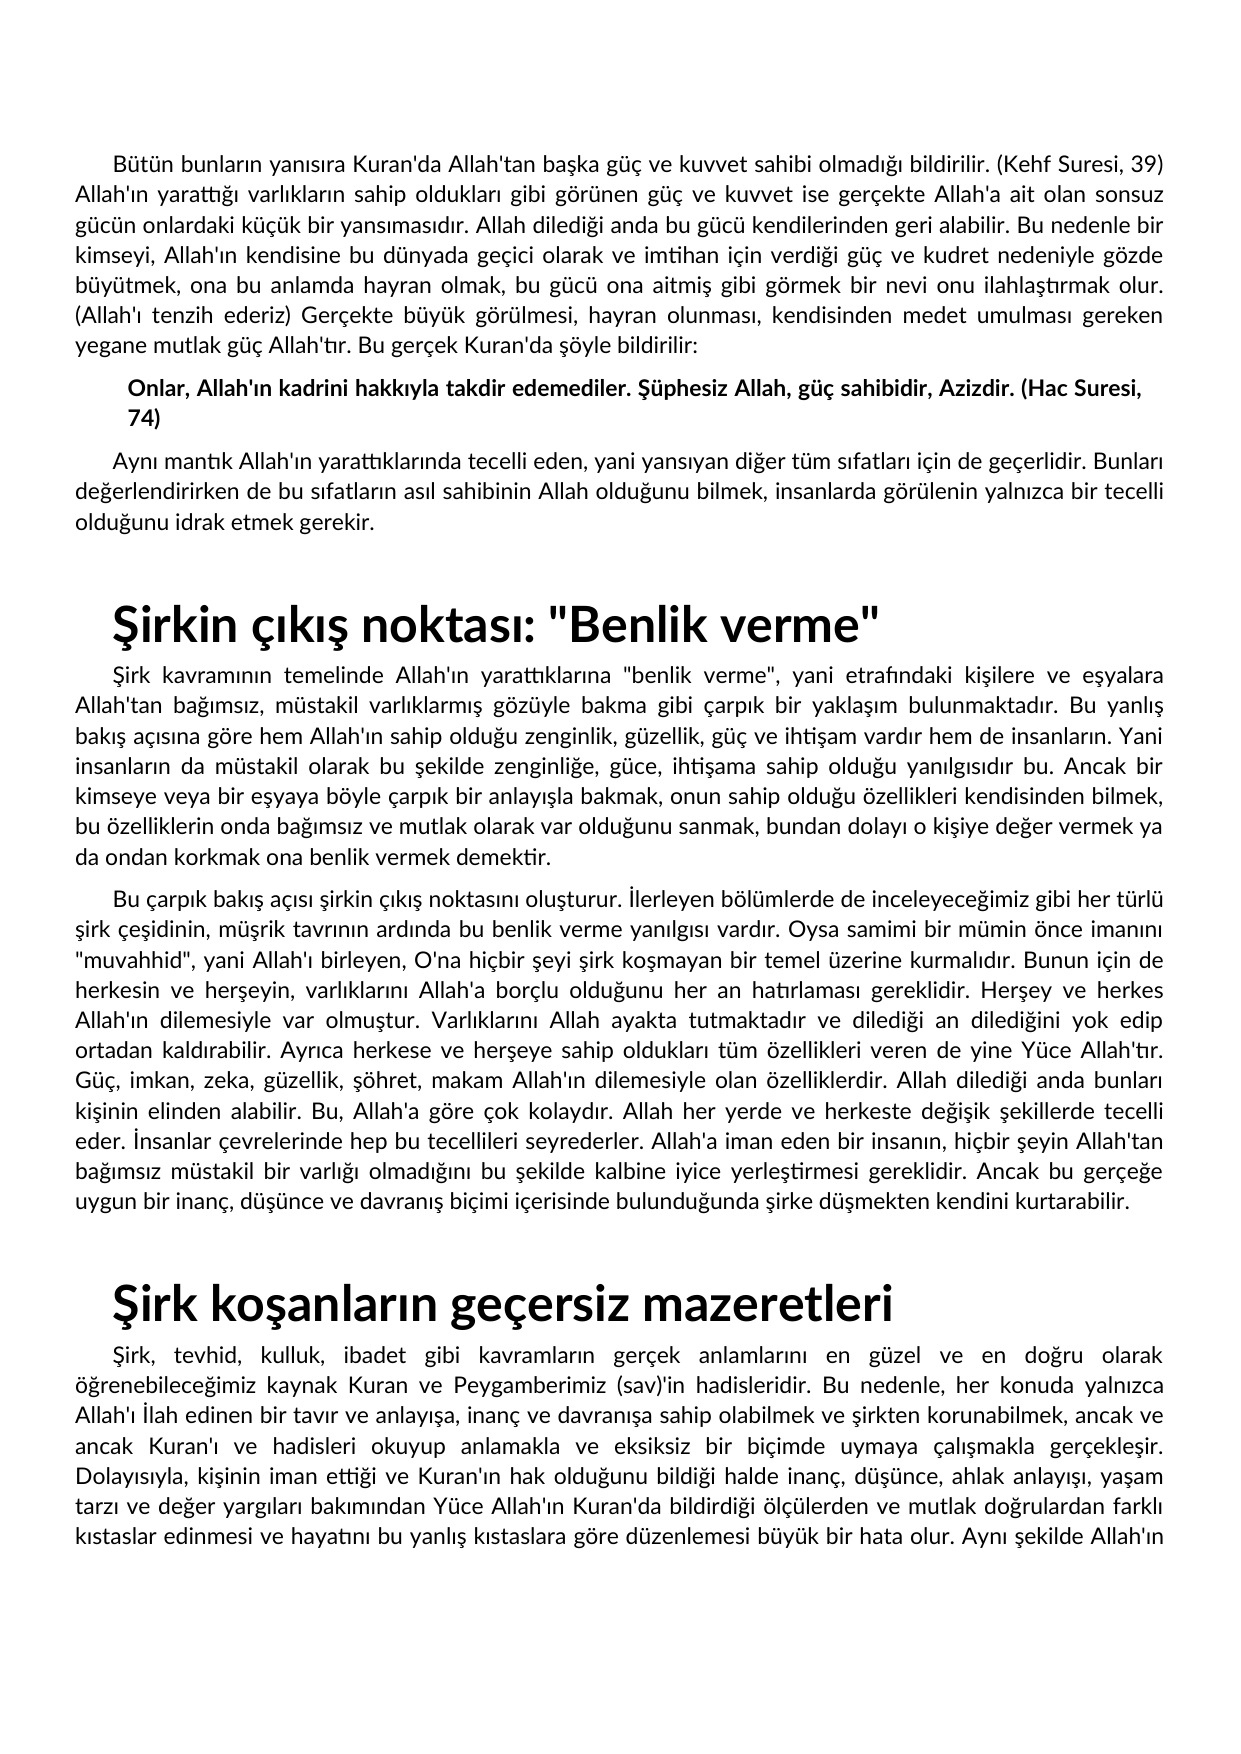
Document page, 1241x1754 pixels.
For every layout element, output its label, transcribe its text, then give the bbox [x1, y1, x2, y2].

text Bu çarpık bakış açısı şirkin çıkış noktasını oluşturur. İlerleyen bölümlerde de inceleyeceğimiz gibi her türlü şirk çeşidinin, müşrik tavrının ardında bu benlik verme yanılgısı vardır. Oysa samimi bir mümin önce imanını "muvahhid", yani Allah'ı birleyen, O'na hiçbir şeyi şirk koşmayan bir temel üzerine kurmalıdır. Bunun için de herkesin ve herşeyin, varlıklarını Allah'a borçlu olduğunu her an hatırlaması gereklidir. Herşey ve herkes Allah'ın dilemesiyle var olmuştur. Varlıklarını Allah ayakta tutmaktadır ve dilediği an dilediğini yok edip ortadan kaldırabilir. Ayrıca herkese ve herşeye sahip oldukları tüm özellikleri veren de yine Yüce Allah'tır. Güç, imkan, zeka, güzellik, şöhret, makam Allah'ın dilemesiyle olan özelliklerdir. Allah dilediği anda bunları kişinin elinden alabilir. Bu, Allah'a göre çok kolaydır. Allah her yerde ve herkeste değişik şekillerde tecelli eder. İnsanlar çevrelerinde hep bu tecellileri seyrederler. Allah'a iman eden bir insanın, hiçbir şeyin Allah'tan bağımsız müstakil bir varlığı olmadığını bu şekilde kalbine iyice yerleştirmesi gereklidir. Ancak bu gerçeğe uygun bir inanç, düşünce ve davranış biçimi içerisinde bulunduğunda şirke düşmekten kendini kurtarabilir. [75, 885, 1165, 1214]
text Şirk, tevhid, kulluk, ibadet gibi kavramların gerçek anlamlarını en güzel ve en doğru olarak öğrenebileceğimiz kaynak Kuran ve Peygamberimiz (sav)'in hadisleridir. Bu nedenle, her konuda yalnızca Allah'ı İlah edinen bir tavır ve anlayışa, inanç ve davranışa sahip olabilmek ve şirkten korunabilmek, ancak ve ancak Kuran'ı ve hadisleri okuyup anlamakla ve eksiksiz bir biçimde uymaya çalışmakla gerçekleşir. Dolayısıyla, kişinin iman ettiği ve Kuran'ın hak olduğunu bildiği halde inanç, düşünce, ahlak anlayışı, yaşam tarzı ve değer yargıları bakımından Yüce Allah'ın Kuran'da bildirdiği ölçülerden ve mutlak doğrulardan farklı kıstaslar edinmesi ve hayatını bu yanlış kıstaslara göre düzenlemesi büyük bir hata olur. Aynı şekilde Allah'ın [75, 1341, 1165, 1549]
text Şirk kavramının temelinde Allah'ın yarattıklarına "benlik verme", yani etrafındaki kişilere ve eşyalara Allah'tan bağımsız, müstakil varlıklarmış gözüyle bakma gibi çarpık bir yaklaşım bulunmaktadır. Bu yanlış bakış açısına göre hem Allah'ın sahip olduğu zenginlik, güzellik, güç ve ihtişam vardır hem de insanların. Yani insanların da müstakil olarak bu şekilde zenginliğe, güce, ihtişama sahip olduğu yanılgısıdır bu. Ancak bir kimseye veya bir eşyaya böyle çarpık bir anlayışla bakmak, onun sahip olduğu özellikleri kendisinden bilmek, bu özelliklerin onda bağımsız ve mutlak olarak var olduğunu sanmak, bundan dolayı o kişiye değer vermek ya da ondan korkmak ona benlik vermek demektir. [75, 661, 1165, 870]
text Bütün bunların yanısıra Kuran'da Allah'tan başka güç ve kuvvet sahibi olmadığı bildirilir. (Kehf Suresi, 39) Allah'ın yarattığı varlıkların sahip oldukları gibi görünen güç ve kuvvet ise gerçekte Allah'a ait olan sonsuz gücün onlardaki küçük bir yansımasıdır. Allah dilediği anda bu gücü kendilerinden geri alabilir. Bu nedenle bir kimseyi, Allah'ın kendisine bu dünyada geçici olarak ve imtihan için verdiği güç ve kudret nedeniyle gözde büyütmek, ona bu anlamda hayran olmak, bu gücü ona aitmiş gibi görmek bir nevi onu ilahlaştırmak olur. (Allah'ı tenzih ederiz) Gerçekte büyük görülmesi, hayran olunması, kendisinden medet umulması gereken yegane mutlak güç Allah'tır. Bu gerçek Kuran'da şöyle bildirilir: [75, 150, 1165, 359]
text Onlar, Allah'ın kadrini hakkıyla takdir edemediler. Şüphesiz Allah, güç sahibidir, Azizdir. (Hac Suresi, 74) [127, 374, 1143, 432]
text Aynı mantık Allah'ın yarattıklarında tecelli eden, yani yansıyan diğer tüm sıfatları için de geçerlidir. Bunları değerlendirirken de bu sıfatların asıl sahibinin Allah olduğunu bilmek, insanlarda görülenin yalnızca bir tecelli olduğunu idrak etmek gerekir. [75, 447, 1165, 535]
subtitle Şirkin çıkış noktası: "Benlik verme" [112, 593, 1165, 653]
subtitle Şirk koşanların geçersiz mazeretleri [112, 1272, 1165, 1332]
